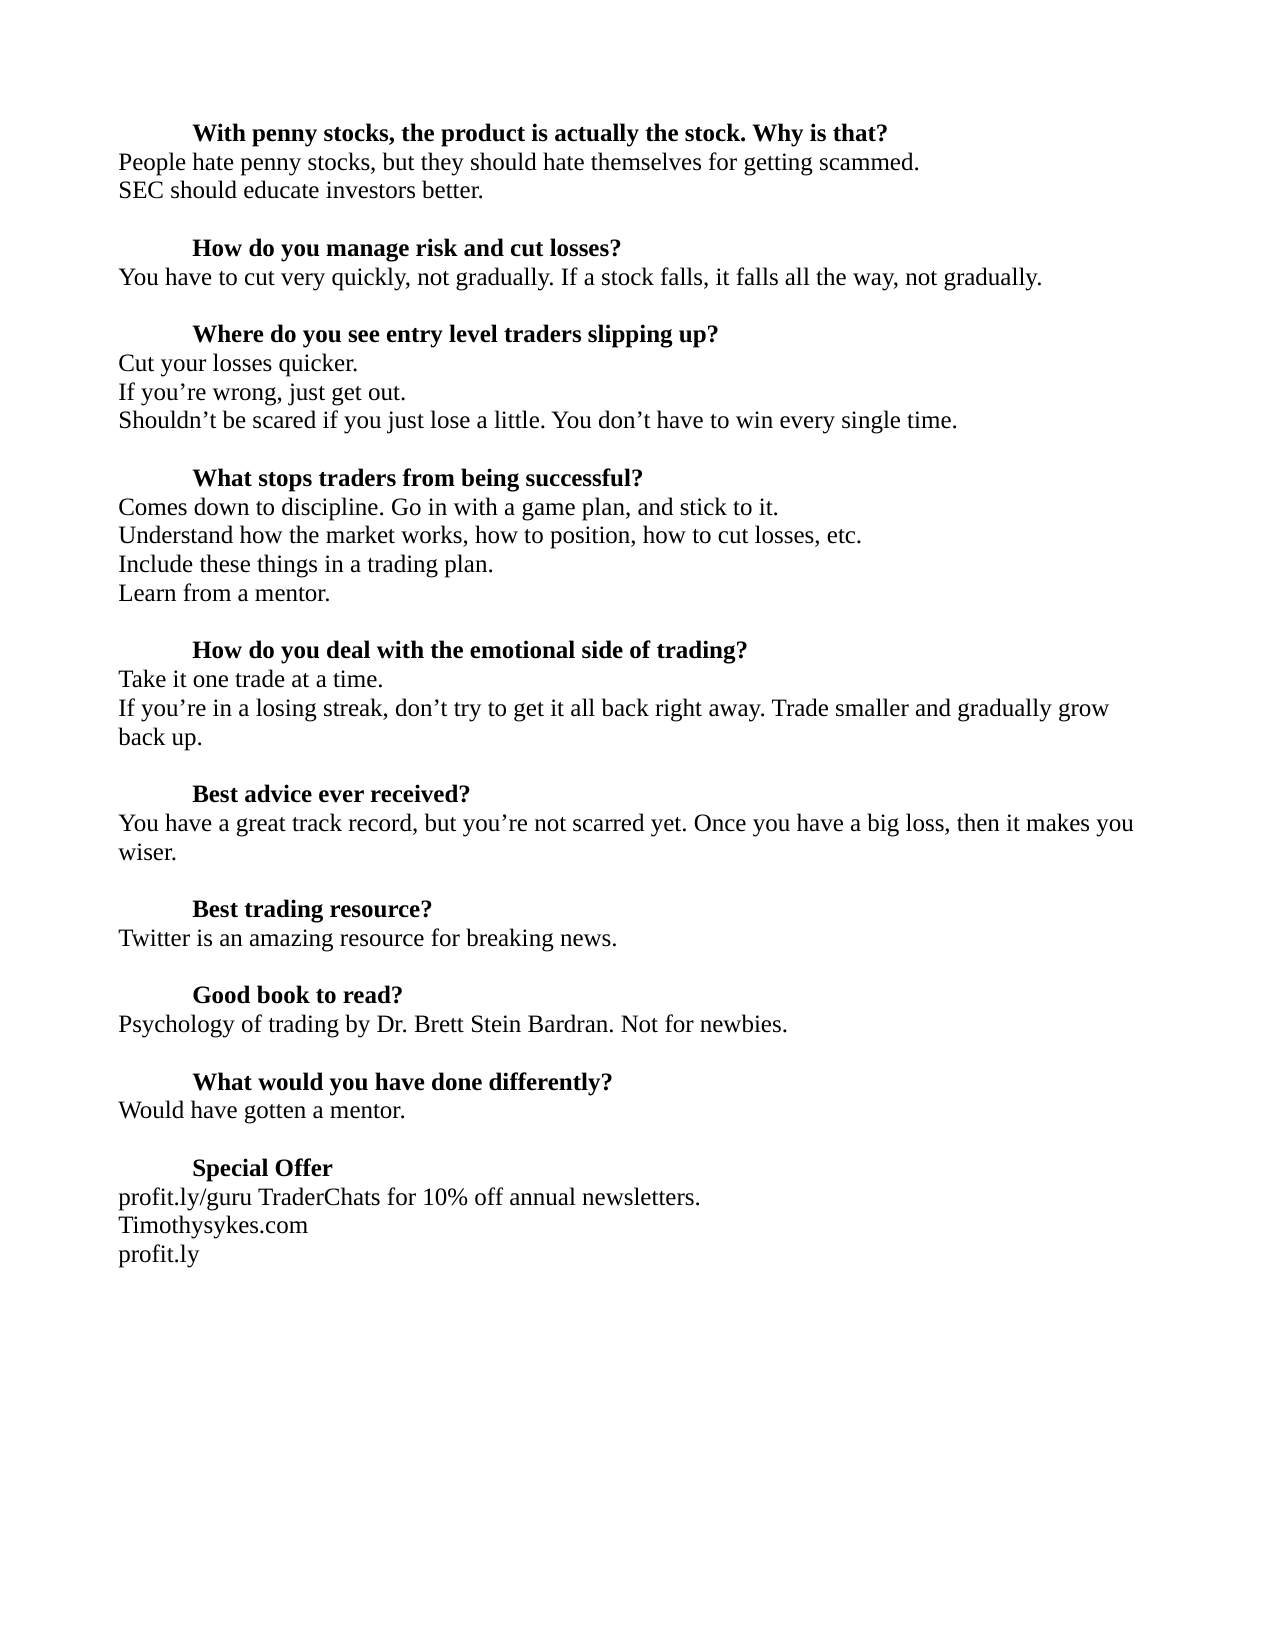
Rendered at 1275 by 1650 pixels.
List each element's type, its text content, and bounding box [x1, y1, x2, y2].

text Understand how the market works, how to position, how to cut losses, etc. [118, 521, 1157, 549]
text Learn from a mentor. [118, 578, 1157, 607]
text Shouldn’t be scared if you just lose a little. You don’t have to win every single time. [118, 406, 1157, 434]
text Take it one trade at a time. If you’re in a losing streak, don’t try to get it all back right away. Trade smaller and gradually grow back up. [118, 664, 1157, 751]
text Special Offer [118, 1153, 1157, 1182]
text Best advice ever received? [118, 779, 1157, 808]
text People hate penny stocks, but they should hate themselves for getting scammed. [118, 147, 1157, 176]
text Where do you see entry level traders slipping up? [118, 319, 1157, 348]
text Best trading resource? [118, 894, 1157, 923]
text profit.ly [118, 1239, 1157, 1268]
text You have a great track record, but you’re not scarred yet. Once you have a big loss, then it makes you wiser. [118, 808, 1157, 866]
text Comes down to discipline. Go in with a game plan, and stick to it. [118, 492, 1157, 521]
text Would have gotten a mentor. [118, 1096, 1157, 1124]
text What stops traders from being successful? [118, 463, 1157, 492]
text How do you manage risk and cut losses? [118, 233, 1157, 262]
text What would you have done differently? [118, 1067, 1157, 1096]
text Timothysykes.com [118, 1211, 1157, 1239]
text How do you deal with the emotional side of trading? [118, 636, 1157, 664]
text profit.ly/guru TraderChats for 10% off annual newsletters. [118, 1182, 1157, 1211]
text Twitter is an amazing resource for breaking news. [118, 923, 1157, 952]
text You have to cut very quickly, not gradually. If a stock falls, it falls all the way, not gradually. [118, 262, 1157, 291]
text Cut your losses quicker. [118, 348, 1157, 377]
text Good book to read? [118, 981, 1157, 1009]
text With penny stocks, the product is actually the stock. Why is that? [118, 118, 1157, 147]
text Psychology of trading by Dr. Brett Stein Bardran. Not for newbies. [118, 1009, 1157, 1038]
text Include these things in a trading plan. [118, 549, 1157, 578]
text If you’re wrong, just get out. [118, 377, 1157, 406]
text SEC should educate investors better. [118, 176, 1157, 204]
